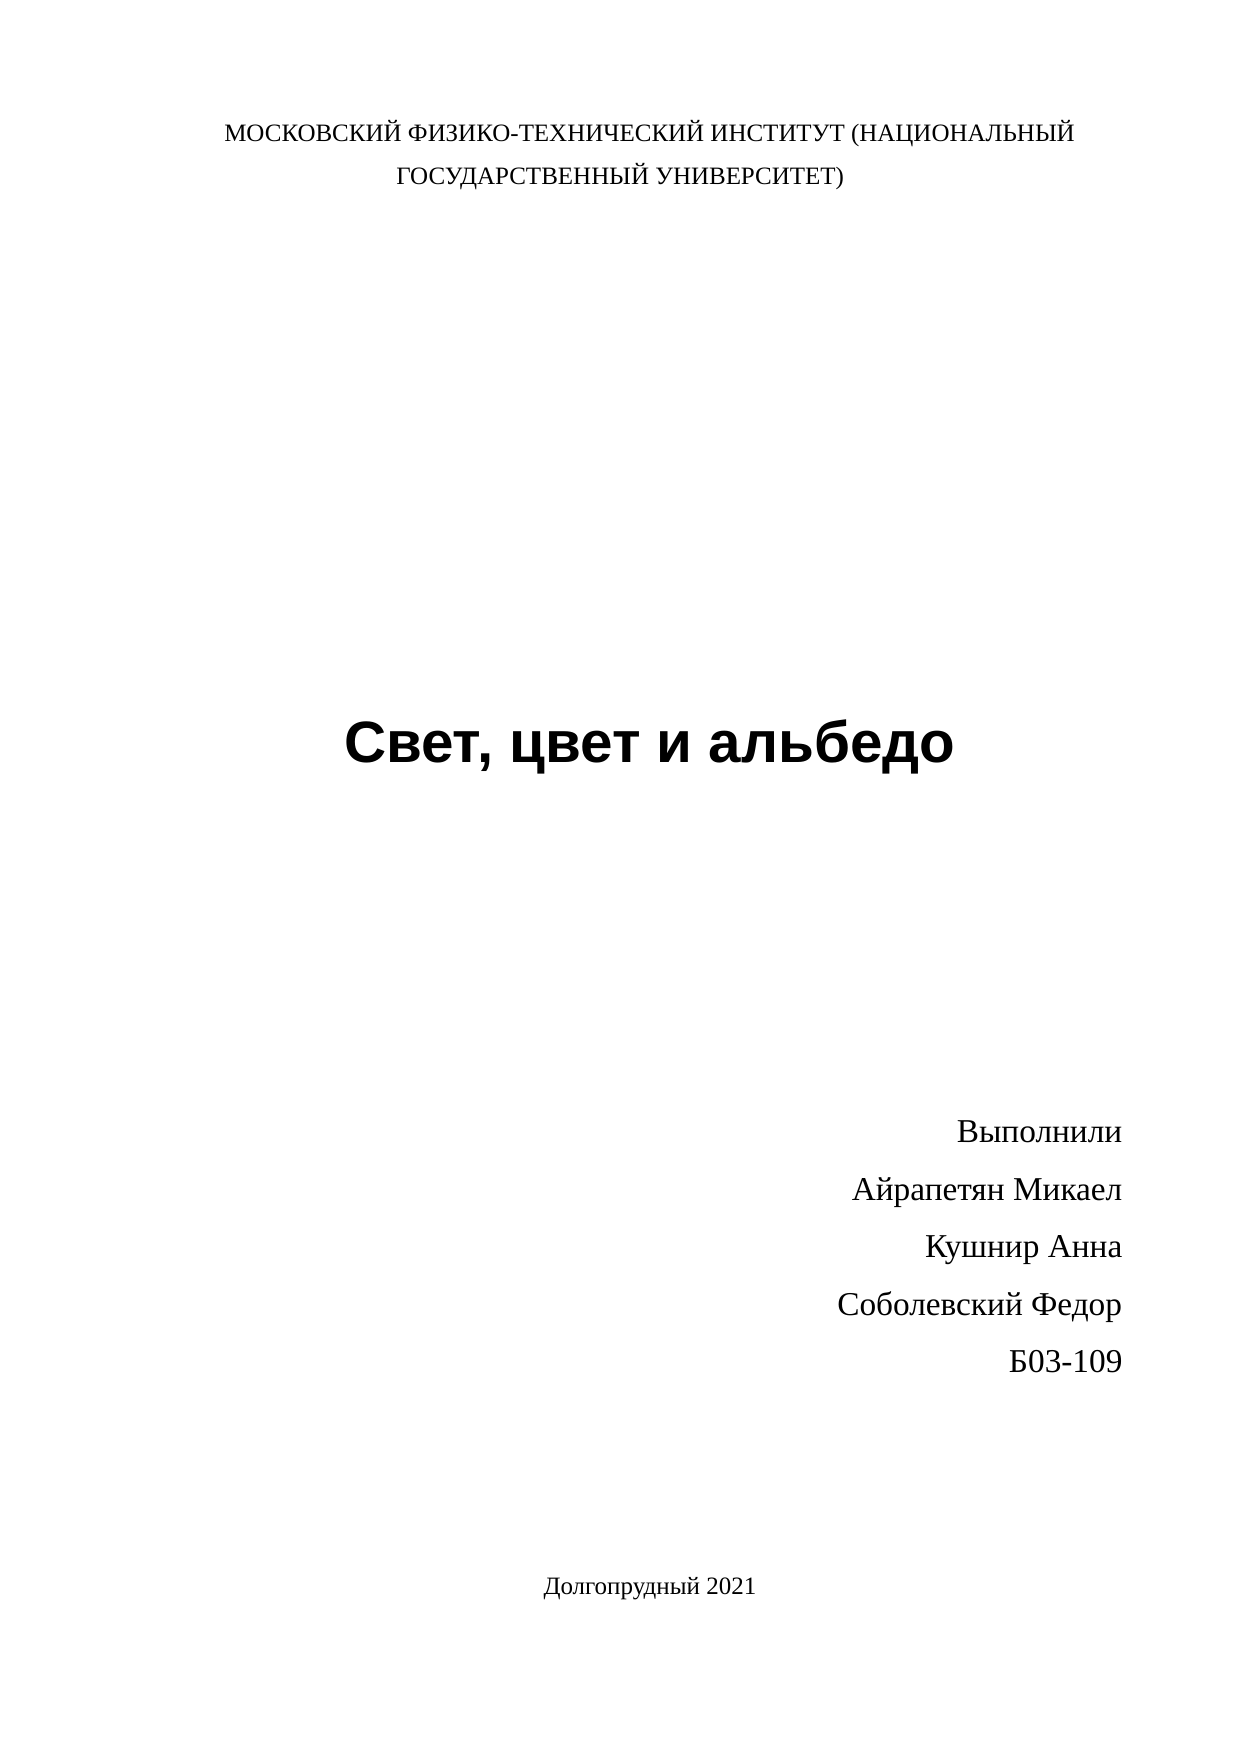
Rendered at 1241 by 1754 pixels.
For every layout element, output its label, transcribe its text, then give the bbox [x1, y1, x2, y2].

title Свет, цвет и альбедо [118, 708, 1122, 775]
text Долгопрудный 2021 [118, 1571, 1122, 1600]
text Айрапетян Микаел [118, 1169, 1122, 1207]
text Выполнили [118, 1111, 1122, 1150]
text Кушнир Анна [118, 1226, 1122, 1265]
text МОСКОВСКИЙ ФИЗИКО-ТЕХНИЧЕСКИЙ ИНСТИТУТ (НАЦИОНАЛЬНЫЙ ГОСУДАРСТВЕННЫЙ УНИВЕРСИТЕТ) [118, 118, 1122, 190]
text Соболевский Федор [118, 1284, 1122, 1322]
text Б03-109 [118, 1341, 1122, 1380]
